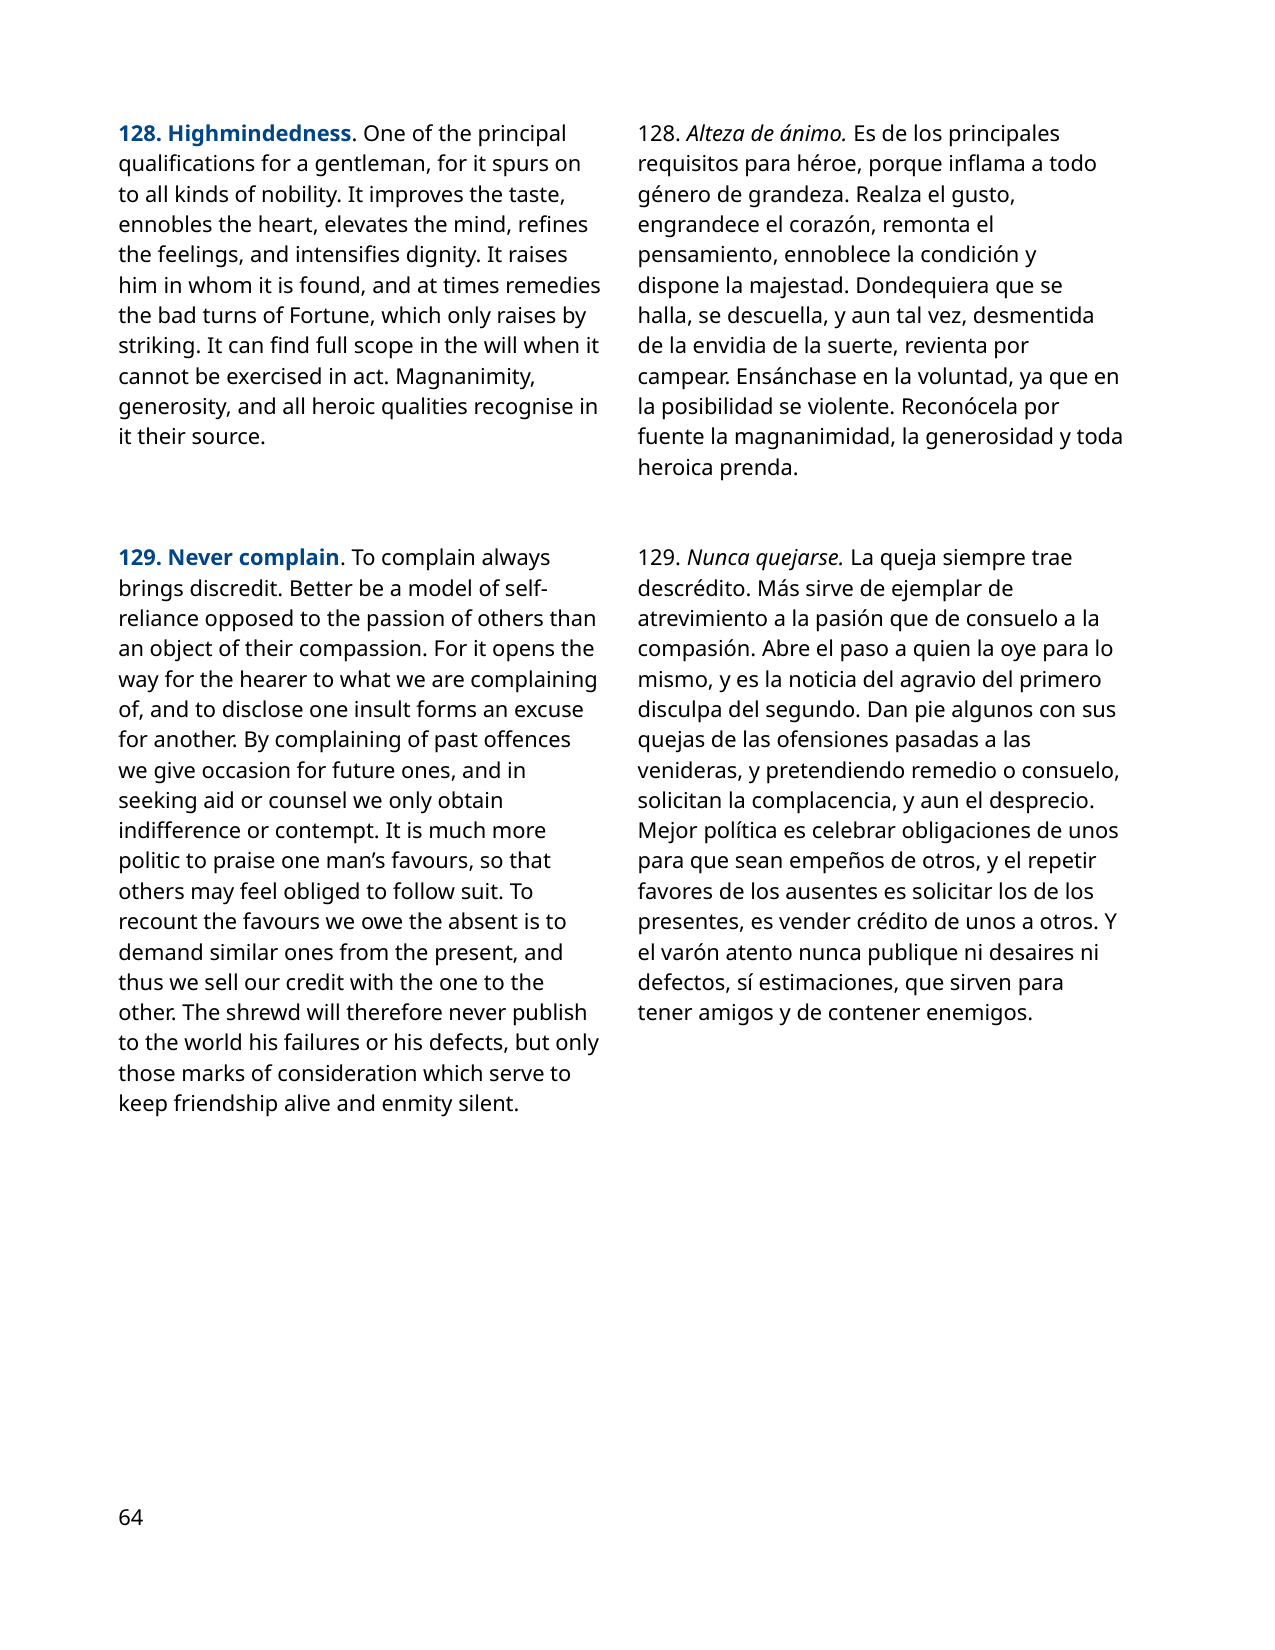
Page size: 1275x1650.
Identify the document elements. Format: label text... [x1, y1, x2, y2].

table_cell 128. Alteza de ánimo. Es de los principales requisitos para héroe, porque inflama a todo género de grandeza. Realza el gusto, engrandece el corazón, remonta el pensamiento, ennoblece la condición y dispone la majestad. Dondequiera que se halla, se descuella, y aun tal vez, desmentida de la envidia de la suerte, revienta por campear. Ensánchase en la voluntad, ya que en la posibilidad se violente. Reconócela por fuente la magnanimidad, la generosidad y toda heroica prenda. [638, 118, 1157, 542]
table_cell 128. Highmindedness. One of the principal qualifications for a gentleman, for it spurs on to all kinds of nobility. It improves the taste, ennobles the heart, elevates the mind, refines the feelings, and intensifies dignity. It raises him in whom it is found, and at times remedies the bad turns of Fortune, which only raises by striking. It can find full scope in the will when it cannot be exercised in act. Magnanimity, generosity, and all heroic qualities recognise in it their source. [118, 118, 637, 542]
table_cell 129. Never complain. To complain always brings discredit. Better be a model of self-reliance opposed to the passion of others than an object of their compassion. For it opens the way for the hearer to what we are complaining of, and to disclose one insult forms an excuse for another. By complaining of past offences we give occasion for future ones, and in seeking aid or counsel we only obtain indifference or contempt. It is much more politic to praise one man’s favours, so that others may feel obliged to follow suit. To recount the favours we owe the absent is to demand similar ones from the present, and thus we sell our credit with the one to the other. The shrewd will therefore never publish to the world his failures or his defects, but only those marks of consideration which serve to keep friendship alive and enmity silent. [118, 543, 637, 1179]
table_cell 129. Nunca quejarse. La queja siempre trae descrédito. Más sirve de ejemplar de atrevimiento a la pasión que de consuelo a la compasión. Abre el paso a quien la oye para lo mismo, y es la noticia del agravio del primero disculpa del segundo. Dan pie algunos con sus quejas de las ofensiones pasadas a las venideras, y pretendiendo remedio o consuelo, solicitan la complacencia, y aun el desprecio. Mejor política es celebrar obligaciones de unos para que sean empeños de otros, y el repetir favores de los ausentes es solicitar los de los presentes, es vender crédito de unos a otros. Y el varón atento nunca publique ni desaires ni defectos, sí estimaciones, que sirven para tener amigos y de contener enemigos. [638, 543, 1157, 1179]
